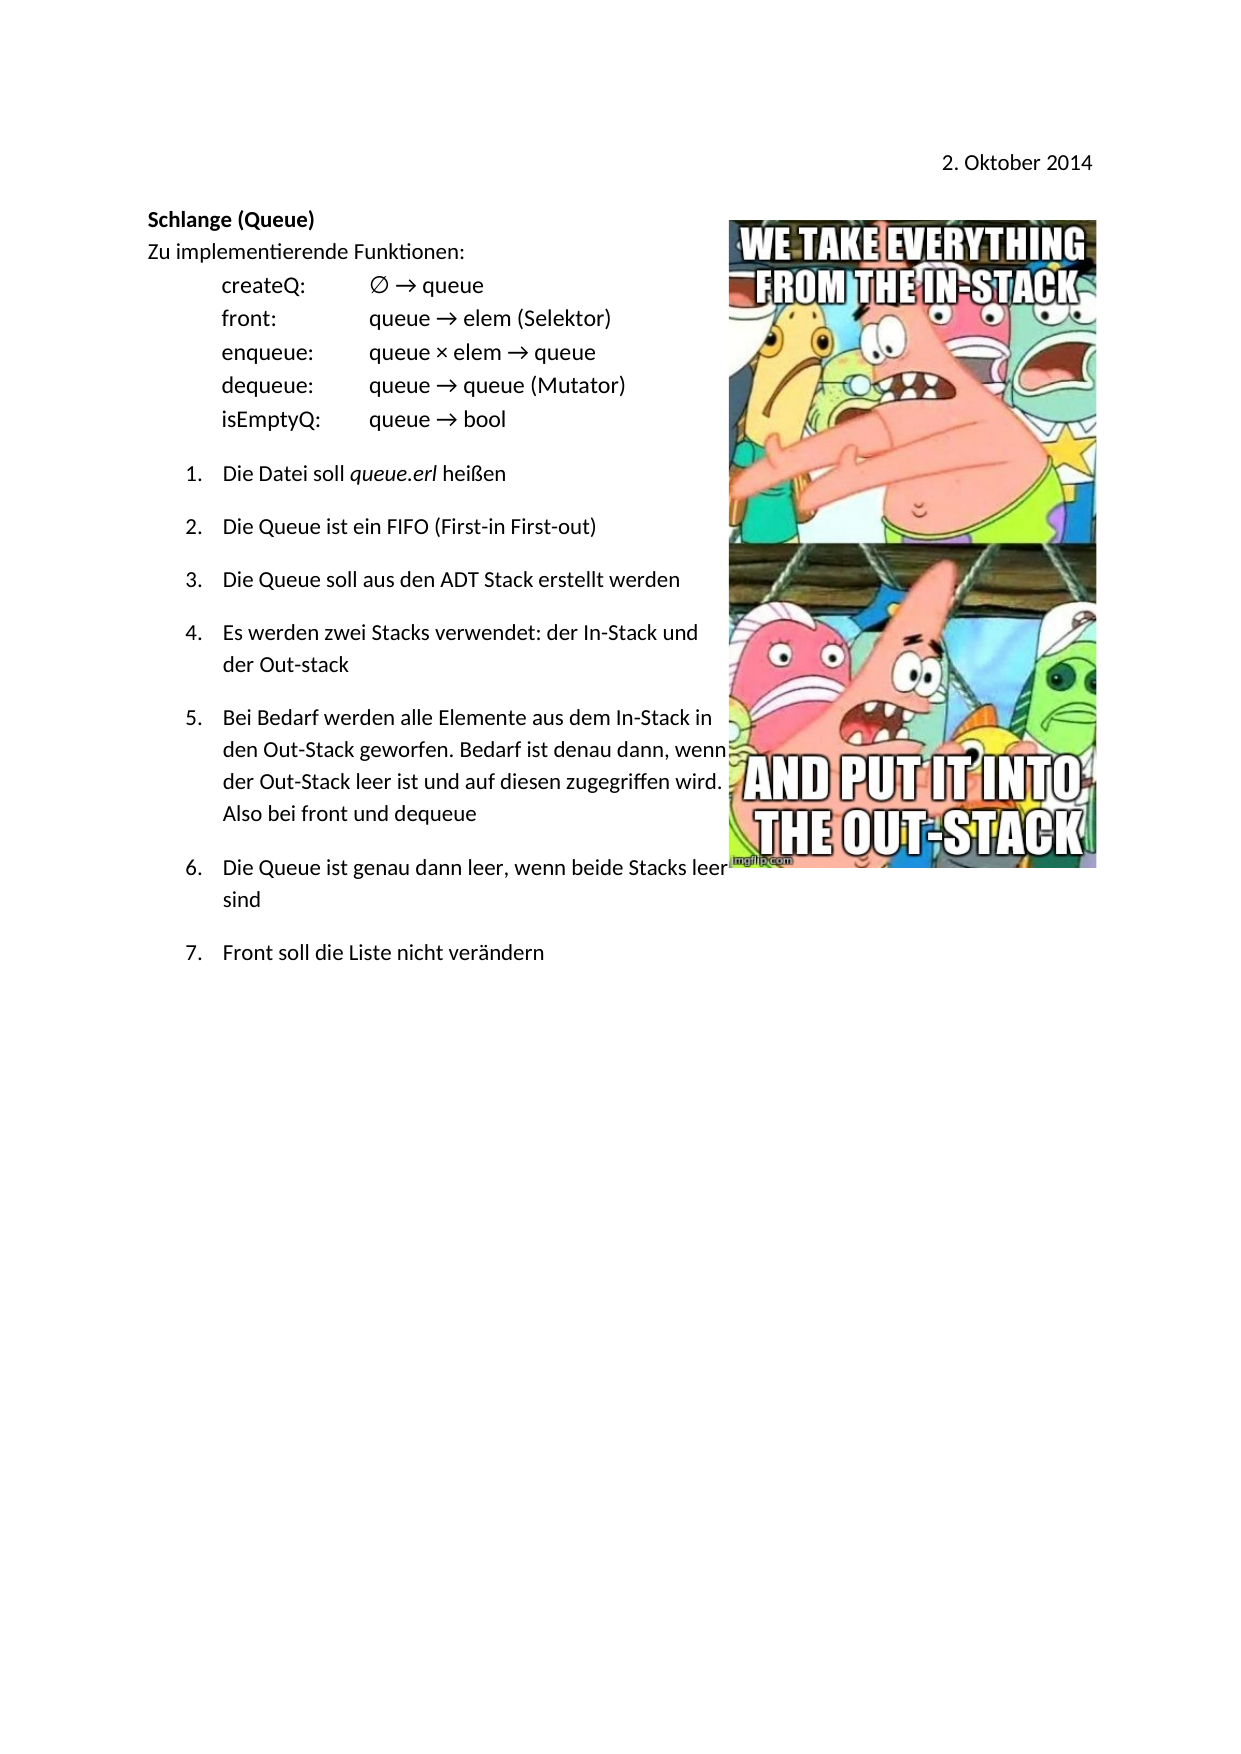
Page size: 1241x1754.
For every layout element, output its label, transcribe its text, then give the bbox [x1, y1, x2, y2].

text Schlange (Queue) Zu implementierende Funktionen: createQ: ∅ → queue front: queue → elem (Selektor) enqueue: queue × elem → queue dequeue: queue → queue (Mutator) isEmptyQ: queue → bool [148, 205, 1093, 433]
list Es werden zwei Stacks verwendet: der In-Stack und der Out-stack [185, 618, 728, 678]
list Die Queue ist ein FIFO (First-in First-out) [185, 512, 728, 540]
list Die Queue ist genau dann leer, wenn beide Stacks leer sind [185, 853, 1093, 913]
list Bei Bedarf werden alle Elemente aus dem In-Stack in den Out-Stack geworfen. Bedarf ist denau dann, wenn der Out-Stack leer ist und auf diesen zugegriffen wird. Also bei front und dequeue [185, 703, 728, 828]
list Die Queue soll aus den ADT Stack erstellt werden [185, 565, 728, 593]
list Die Datei soll queue.erl heißen [185, 459, 728, 487]
picture [728, 220, 1097, 868]
list Front soll die Liste nicht verändern [185, 938, 1093, 966]
